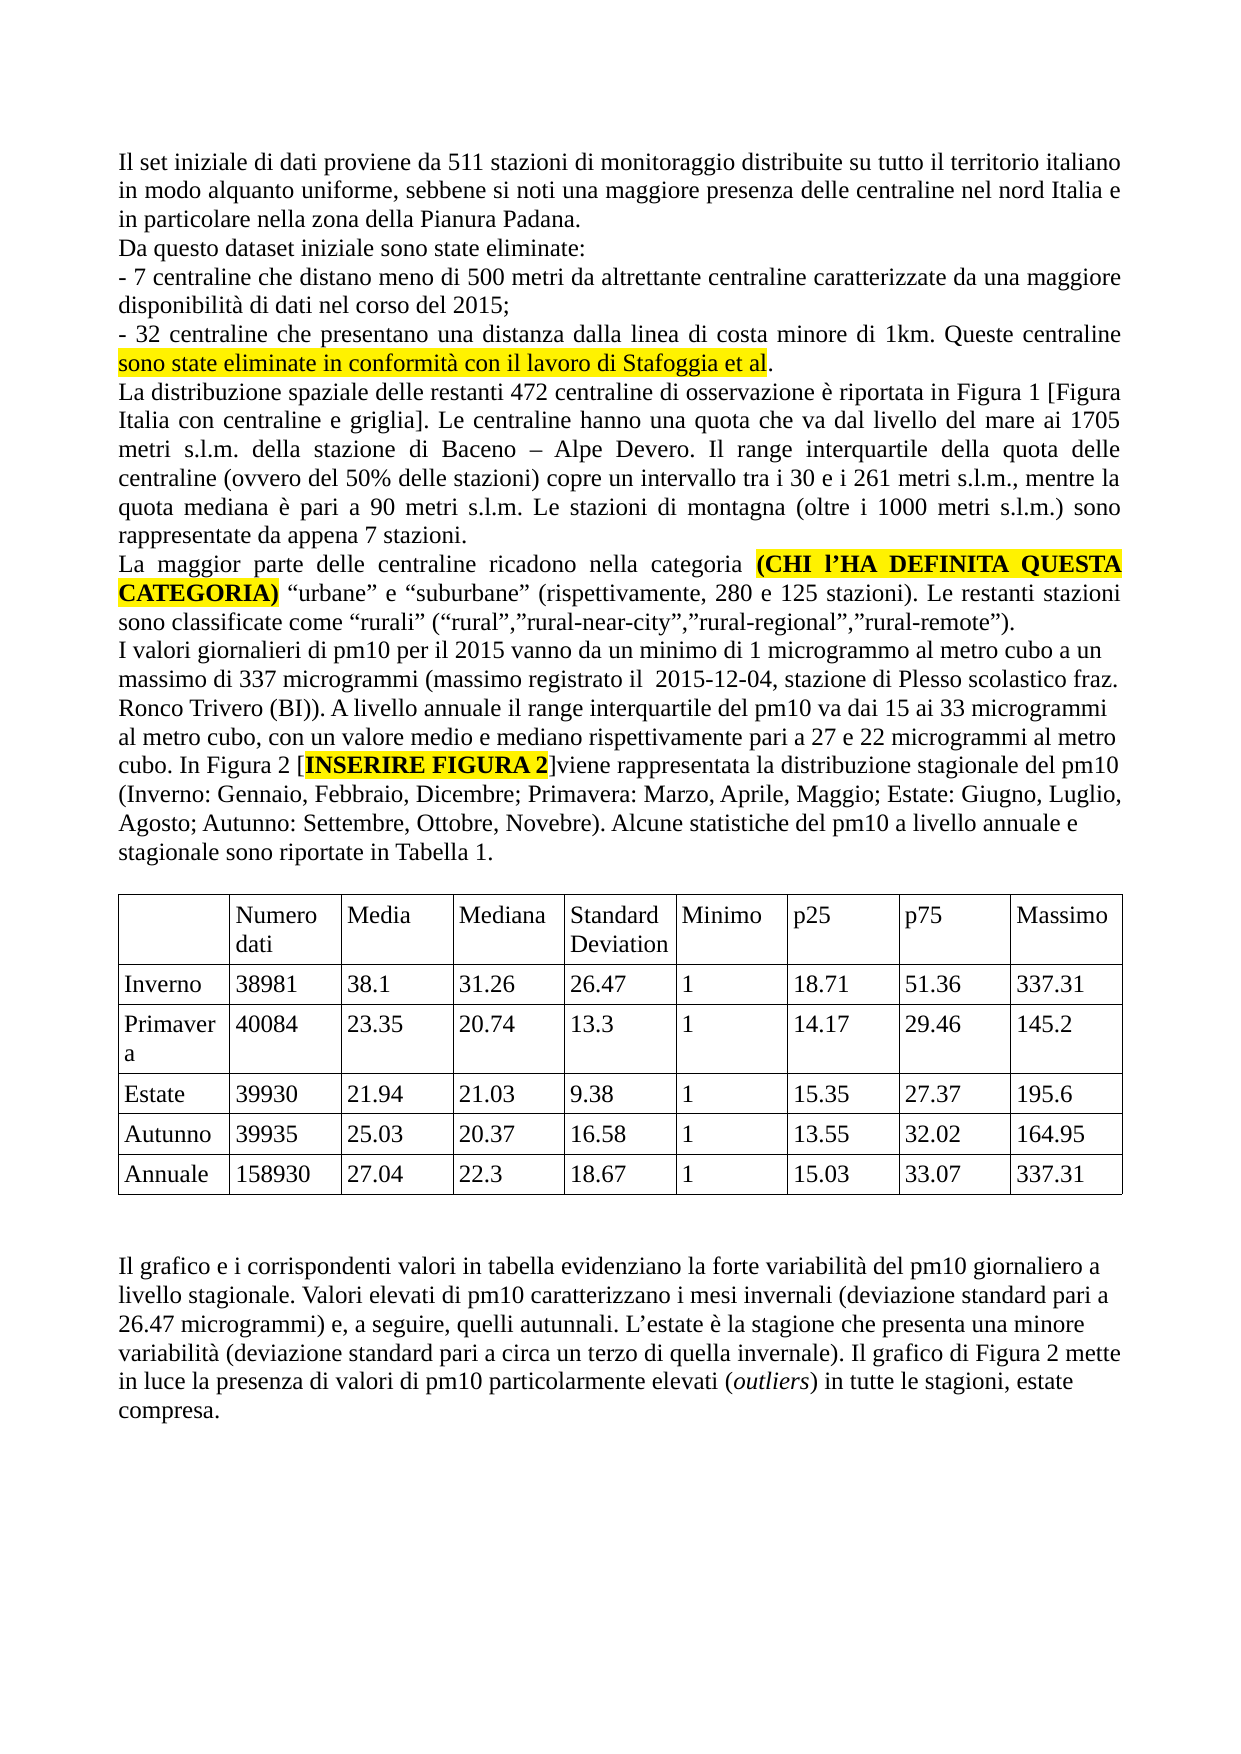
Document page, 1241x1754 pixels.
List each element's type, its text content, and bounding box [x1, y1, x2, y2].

table_cell 25.03 [342, 1114, 453, 1153]
table_cell 13.55 [788, 1114, 899, 1153]
table_cell 20.74 [454, 1005, 564, 1073]
table_cell 40084 [230, 1005, 341, 1073]
table_cell 195.6 [1011, 1074, 1122, 1113]
table_cell 1 [677, 965, 787, 1004]
table_cell 14.17 [788, 1005, 899, 1073]
table_header Massimo [1011, 895, 1122, 963]
table_cell 15.03 [788, 1155, 899, 1194]
table_cell 27.04 [342, 1155, 453, 1194]
table_cell 18.67 [565, 1155, 676, 1194]
table_cell Autunno [119, 1114, 229, 1153]
table_cell Estate [119, 1074, 229, 1113]
table_cell 29.46 [900, 1005, 1010, 1073]
table_header Numero dati [230, 895, 341, 963]
table_cell 38.1 [342, 965, 453, 1004]
table_cell 27.37 [900, 1074, 1010, 1113]
table_cell 51.36 [900, 965, 1010, 1004]
text Da questo dataset iniziale sono state eliminate: [118, 233, 1122, 262]
table_cell Annuale [119, 1155, 229, 1194]
table_cell 22.3 [454, 1155, 564, 1194]
table_header Media [342, 895, 453, 963]
text I valori giornalieri di pm10 per il 2015 vanno da un minimo di 1 microgrammo al metro cubo a un massimo di 337 microgrammi (massimo registrato il 2015-12-04, stazione di Plesso scolastico fraz. Ronco Trivero (BI)). A livello annuale il range interquartile del pm10 va dai 15 ai 33 microgrammi al metro cubo, con un valore medio e mediano rispettivamente pari a 27 e 22 microgrammi al metro cubo. In Figura 2 [INSERIRE FIGURA 2]viene rappresentata la distribuzione stagionale del pm10 (Inverno: Gennaio, Febbraio, Dicembre; Primavera: Marzo, Aprile, Maggio; Estate: Giugno, Luglio, Agosto; Autunno: Settembre, Ottobre, Novebre). Alcune statistiche del pm10 a livello annuale e stagionale sono riportate in Tabella 1. [118, 636, 1122, 866]
table_header Minimo [677, 895, 787, 963]
table_cell 145.2 [1011, 1005, 1122, 1073]
table_header Mediana [454, 895, 564, 963]
text La maggior parte delle centraline ricadono nella categoria (CHI l’HA DEFINITA QUESTA CATEGORIA) “urbane” e “suburbane” (rispettivamente, 280 e 125 stazioni). Le restanti stazioni sono classificate come “rurali” (“rural”,”rural-near-city”,”rural-regional”,”rural-remote”). [118, 549, 1122, 636]
table_cell 1 [677, 1155, 787, 1194]
table_cell 38981 [230, 965, 341, 1004]
table_header Standard Deviation [565, 895, 676, 963]
table_cell 23.35 [342, 1005, 453, 1073]
table_cell 16.58 [565, 1114, 676, 1153]
table_cell 21.94 [342, 1074, 453, 1113]
table_cell Primavera [119, 1005, 229, 1073]
table_cell 1 [677, 1074, 787, 1113]
table_cell Inverno [119, 965, 229, 1004]
table_cell 18.71 [788, 965, 899, 1004]
table_cell 33.07 [900, 1155, 1010, 1194]
table_header p75 [900, 895, 1010, 963]
table_cell 13.3 [565, 1005, 676, 1073]
table_cell 337.31 [1011, 965, 1122, 1004]
table_cell 26.47 [565, 965, 676, 1004]
text Il grafico e i corrispondenti valori in tabella evidenziano la forte variabilità del pm10 giornaliero a livello stagionale. Valori elevati di pm10 caratterizzano i mesi invernali (deviazione standard pari a 26.47 microgrammi) e, a seguire, quelli autunnali. L’estate è la stagione che presenta una minore variabilità (deviazione standard pari a circa un terzo di quella invernale). Il grafico di Figura 2 mette in luce la presenza di valori di pm10 particolarmente elevati (outliers) in tutte le stagioni, estate compresa. [118, 1251, 1122, 1424]
table_cell 9.38 [565, 1074, 676, 1113]
table_header p25 [788, 895, 899, 963]
table_cell 39930 [230, 1074, 341, 1113]
table_cell 164.95 [1011, 1114, 1122, 1153]
table_cell 337.31 [1011, 1155, 1122, 1194]
text La distribuzione spaziale delle restanti 472 centraline di osservazione è riportata in Figura 1 [Figura Italia con centraline e griglia]. Le centraline hanno una quota che va dal livello del mare ai 1705 metri s.l.m. della stazione di Baceno – Alpe Devero. Il range interquartile della quota delle centraline (ovvero del 50% delle stazioni) copre un intervallo tra i 30 e i 261 metri s.l.m., mentre la quota mediana è pari a 90 metri s.l.m. Le stazioni di montagna (oltre i 1000 metri s.l.m.) sono rappresentate da appena 7 stazioni. [118, 377, 1122, 549]
table_header [119, 895, 229, 963]
table_cell 21.03 [454, 1074, 564, 1113]
table_cell 32.02 [900, 1114, 1010, 1153]
table_cell 15.35 [788, 1074, 899, 1113]
table_cell 39935 [230, 1114, 341, 1153]
table_cell 1 [677, 1114, 787, 1153]
table_cell 1 [677, 1005, 787, 1073]
table_cell 20.37 [454, 1114, 564, 1153]
text - 7 centraline che distano meno di 500 metri da altrettante centraline caratterizzate da una maggiore disponibilità di dati nel corso del 2015; [118, 262, 1122, 319]
table_cell 158930 [230, 1155, 341, 1194]
text Il set iniziale di dati proviene da 511 stazioni di monitoraggio distribuite su tutto il territorio italiano in modo alquanto uniforme, sebbene si noti una maggiore presenza delle centraline nel nord Italia e in particolare nella zona della Pianura Padana. [118, 147, 1122, 233]
text - 32 centraline che presentano una distanza dalla linea di costa minore di 1km. Queste centraline sono state eliminate in conformità con il lavoro di Stafoggia et al. [118, 319, 1122, 377]
table_cell 31.26 [454, 965, 564, 1004]
